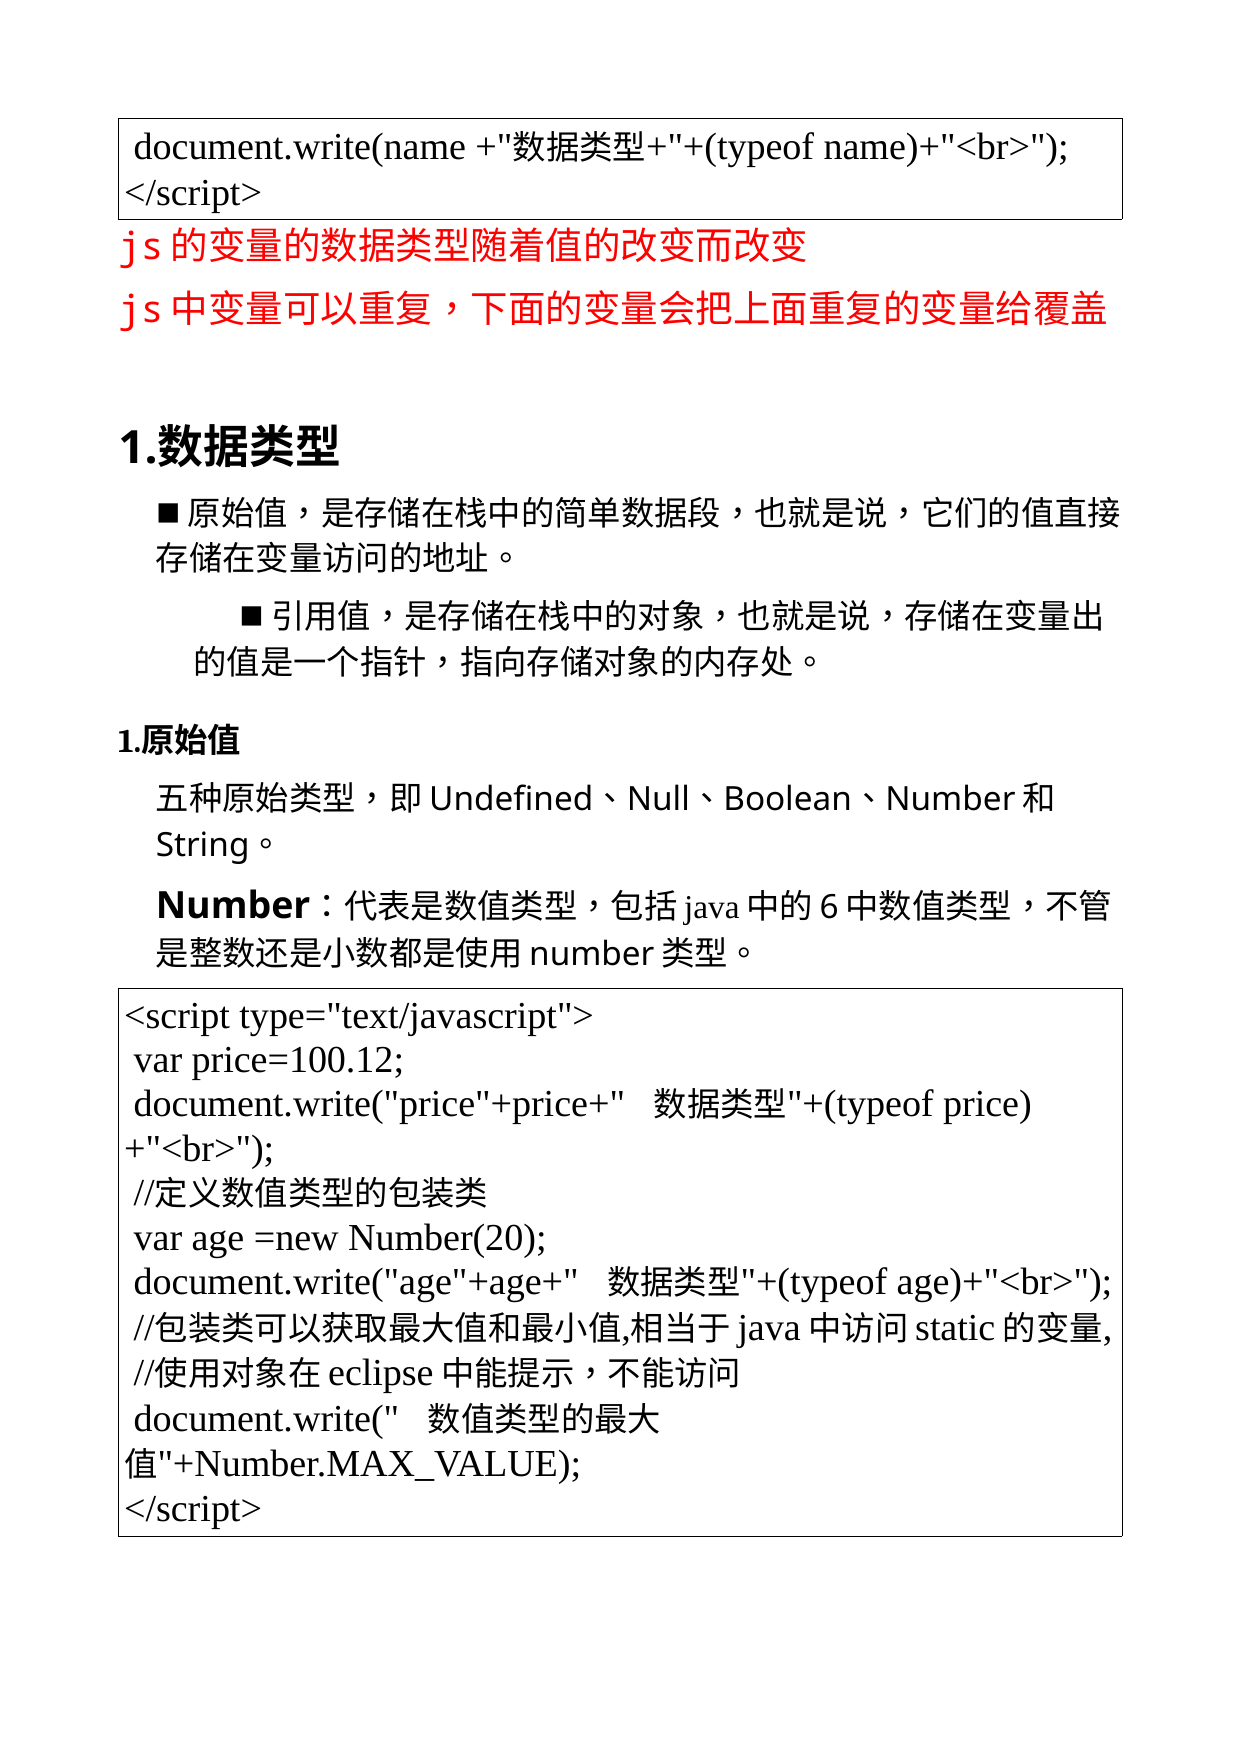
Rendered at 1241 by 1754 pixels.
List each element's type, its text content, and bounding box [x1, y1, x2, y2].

text 五种原始类型，即Undefined、Null、Boolean、Number和String。 [156, 775, 1122, 866]
subtitle 1.原始值 [118, 717, 1122, 763]
text Number：代表是数值类型，包括java中的6中数值类型，不管是整数还是小数都是使用number类型。 [156, 878, 1122, 975]
text js中变量可以重复，下面的变量会把上面重复的变量给覆盖 [118, 282, 1122, 333]
text n原始值，是存储在栈中的简单数据段，也就是说，它们的值直接存储在变量访问的地址。 [156, 490, 1122, 581]
subtitle 1.数据类型 [118, 415, 1122, 477]
table_header document.write(name +"数据类型+"+(typeof name)+"<br>"); </script> [119, 119, 1122, 219]
table_header <script type="text/javascript"> var price=100.12; document.write("price"+price+" 数据类型"+(typeof price)+"<br>"); //定义数值类型的包装类 var age =new Number(20); document.write("age"+age+" 数据类型"+(typeof age)+"<br>"); //包装类可以获取最大值和最小值,相当于java中访问static的变量, //使用对象在eclipse中能提示，不能访问 document.write(" 数值类型的最大值"+Number.MAX_VALUE); </script> [119, 989, 1122, 1536]
text n引用值，是存储在栈中的对象，也就是说，存储在变量出的值是一个指针，指向存储对象的内存处。 [193, 593, 1122, 684]
text js的变量的数据类型随着值的改变而改变 [118, 220, 1122, 270]
